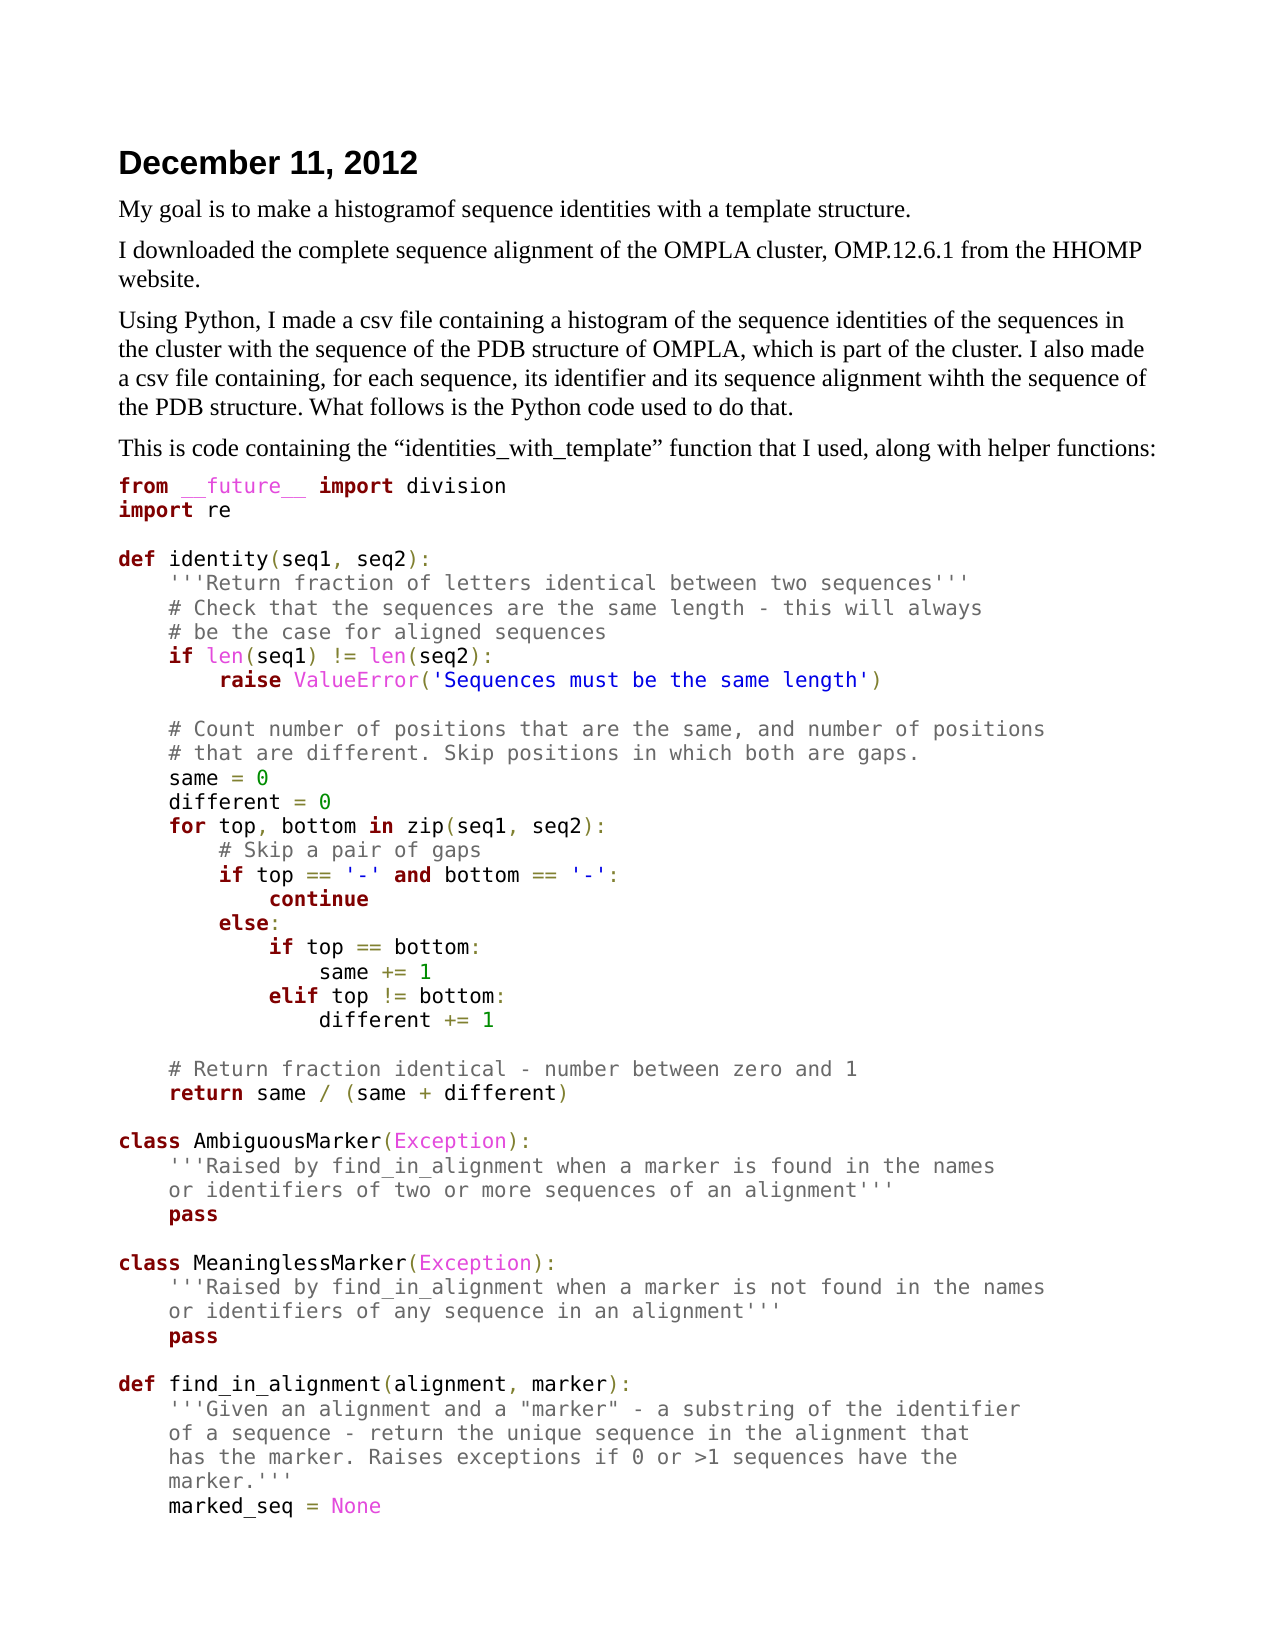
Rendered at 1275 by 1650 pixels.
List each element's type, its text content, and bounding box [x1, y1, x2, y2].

text def identity(seq1, seq2): [118, 547, 1157, 571]
text # Return fraction identical - number between zero and 1 [118, 1057, 1157, 1081]
text '''Return fraction of letters identical between two sequences''' [118, 571, 1157, 596]
text class MeaninglessMarker(Exception): [118, 1251, 1157, 1275]
text same += 1 [118, 960, 1157, 984]
text or identifiers of two or more sequences of an alignment''' [118, 1178, 1157, 1202]
text from __future__ import division [118, 474, 1157, 498]
text or identifiers of any sequence in an alignment''' [118, 1299, 1157, 1324]
text raise ValueError('Sequences must be the same length') [118, 668, 1157, 693]
text class AmbiguousMarker(Exception): [118, 1129, 1157, 1154]
subtitle December 11, 2012 [118, 143, 1157, 182]
text # Skip a pair of gaps [118, 838, 1157, 863]
text I downloaded the complete sequence alignment of the OMPLA cluster, OMP.12.6.1 from the HHOMP website. [118, 236, 1157, 293]
text marked_seq = None [118, 1494, 1157, 1518]
text '''Raised by find_in_alignment when a marker is found in the names [118, 1154, 1157, 1178]
text of a sequence - return the unique sequence in the alignment that [118, 1421, 1157, 1445]
text # Count number of positions that are the same, and number of positions [118, 717, 1157, 741]
text # that are different. Skip positions in which both are gaps. [118, 741, 1157, 766]
text continue [118, 887, 1157, 911]
text This is code containing the “identities_with_template” function that I used, along with helper functions: [118, 433, 1157, 462]
text '''Raised by find_in_alignment when a marker is not found in the names [118, 1275, 1157, 1299]
text if top == bottom: [118, 935, 1157, 960]
text same = 0 [118, 766, 1157, 790]
text else: [118, 911, 1157, 935]
text return same / (same + different) [118, 1081, 1157, 1105]
text for top, bottom in zip(seq1, seq2): [118, 814, 1157, 838]
text pass [118, 1324, 1157, 1348]
text if len(seq1) != len(seq2): [118, 644, 1157, 668]
text has the marker. Raises exceptions if 0 or >1 sequences have the [118, 1445, 1157, 1469]
text different = 0 [118, 790, 1157, 814]
text My goal is to make a histogramof sequence identities with a template structure. [118, 194, 1157, 223]
text different += 1 [118, 1008, 1157, 1032]
text elif top != bottom: [118, 984, 1157, 1008]
text marker.''' [118, 1469, 1157, 1494]
text import re [118, 498, 1157, 523]
text '''Given an alignment and a "marker" - a substring of the identifier [118, 1397, 1157, 1421]
text pass [118, 1202, 1157, 1227]
text Using Python, I made a csv file containing a histogram of the sequence identities of the sequences in the cluster with the sequence of the PDB structure of OMPLA, which is part of the cluster. I also made a csv file containing, for each sequence, its identifier and its sequence alignment wihth the sequence of the PDB structure. What follows is the Python code used to do that. [118, 306, 1157, 421]
text def find_in_alignment(alignment, marker): [118, 1372, 1157, 1397]
text # be the case for aligned sequences [118, 620, 1157, 644]
text # Check that the sequences are the same length - this will always [118, 596, 1157, 620]
text if top == '-' and bottom == '-': [118, 863, 1157, 887]
